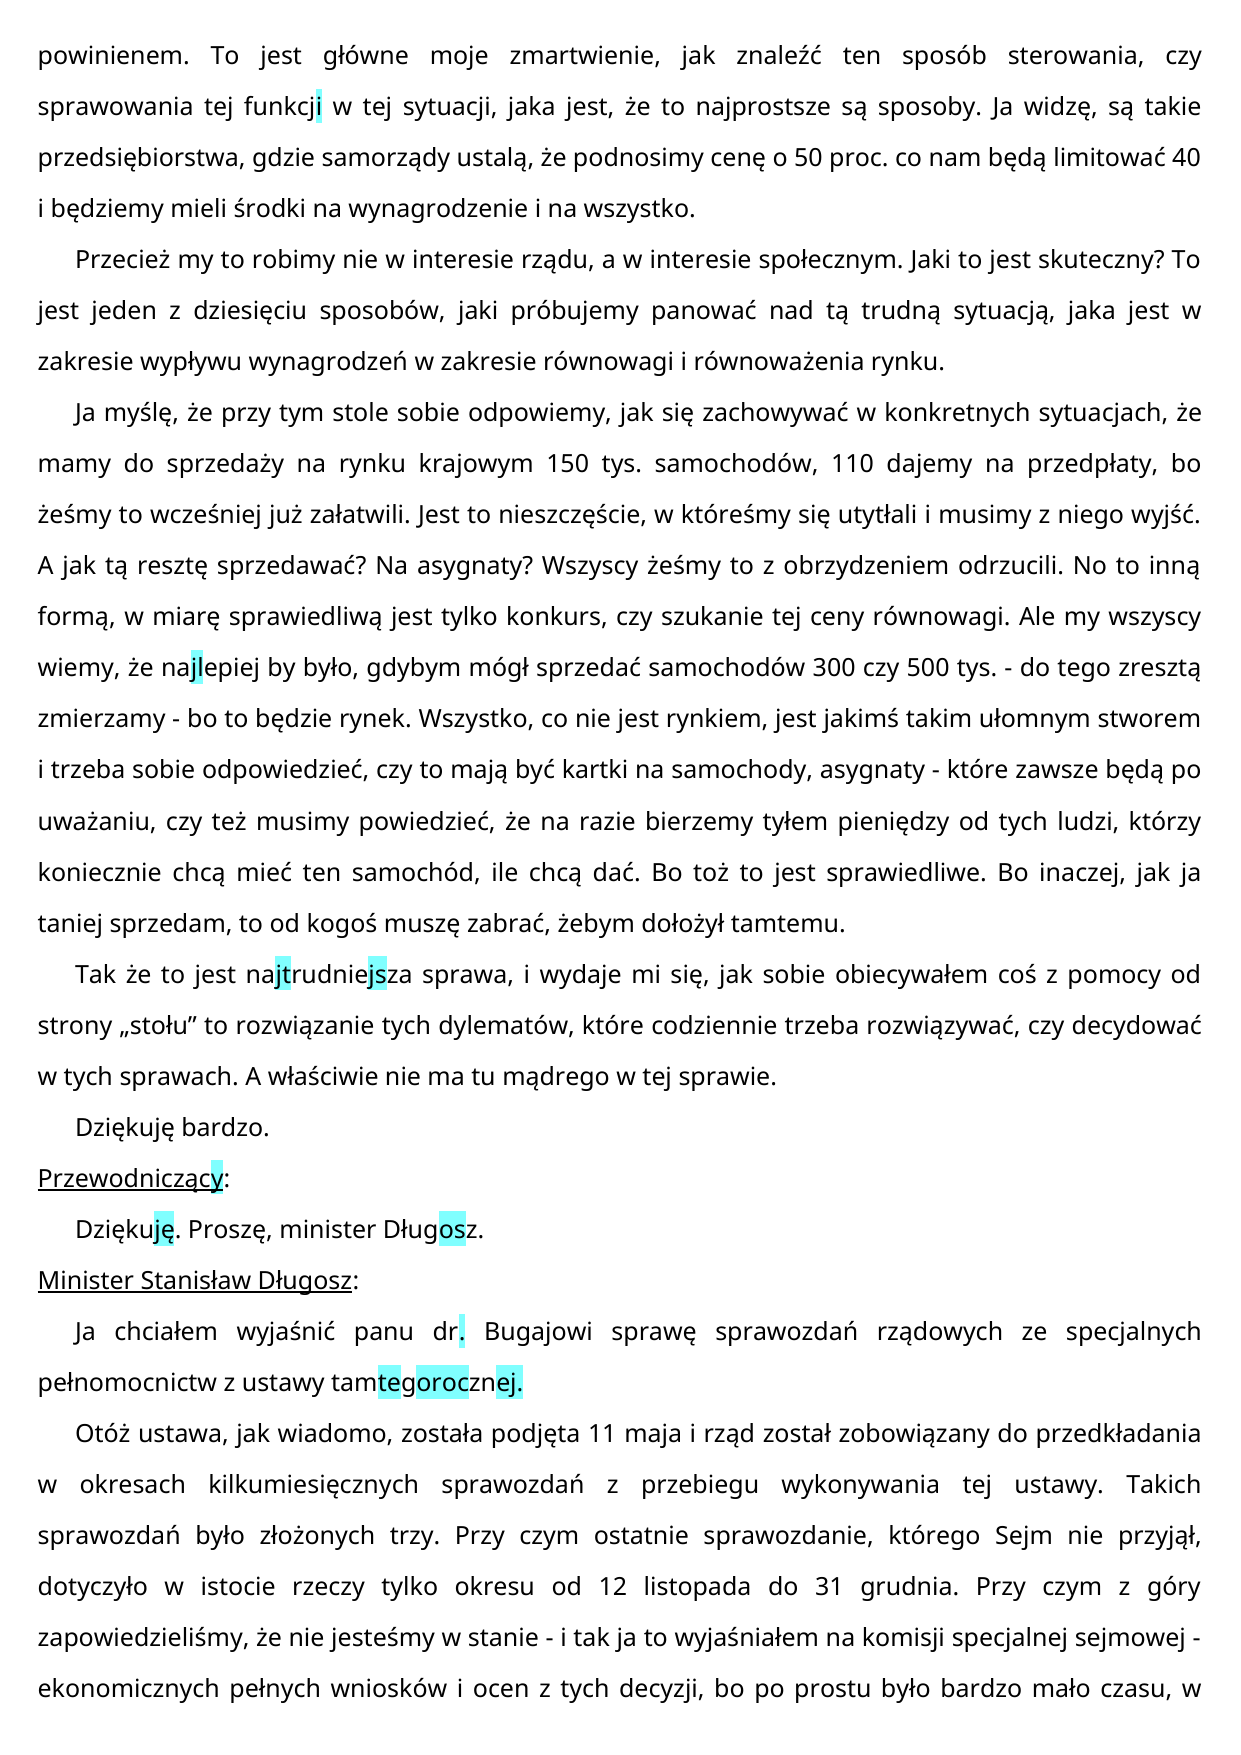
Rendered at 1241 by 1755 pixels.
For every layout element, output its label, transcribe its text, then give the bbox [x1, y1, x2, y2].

text Dziękuję bardzo. [37, 1109, 1203, 1143]
text powinienem. To jest główne moje zmartwienie, jak znaleźć ten sposób sterowania, czy sprawowania tej funkcji w tej sytuacji, jaka jest, że to najprostsze są sposoby. Ja widzę, są takie przedsiębiorstwa, gdzie samorządy ustalą, że podnosimy cenę o 50 proc. co nam będą limitować 40 i będziemy mieli środki na wynagrodzenie i na wszystko. [37, 37, 1203, 225]
text Ja myślę, że przy tym stole sobie odpowiemy, jak się zachowywać w konkretnych sytuacjach, że mamy do sprzedaży na rynku krajowym 150 tys. samochodów, 110 dajemy na przedpłaty, bo żeśmy to wcześniej już załatwili. Jest to nieszczęście, w któreśmy się utytłali i musimy z niego wyjść. A jak tą resztę sprzedawać? Na asygnaty? Wszyscy żeśmy to z obrzydzeniem odrzucili. No to inną formą, w miarę sprawiedliwą jest tylko konkurs, czy szukanie tej ceny równowagi. Ale my wszyscy wiemy, że najlepiej by było, gdybym mógł sprzedać samochodów 300 czy 500 tys. - do tego zresztą zmierzamy - bo to będzie rynek. Wszystko, co nie jest rynkiem, jest jakimś takim ułomnym stworem i trzeba sobie odpowiedzieć, czy to mają być kartki na samochody, asygnaty - które zawsze będą po uważaniu, czy też musimy powiedzieć, że na razie bierzemy tyłem pieniędzy od tych ludzi, którzy koniecznie chcą mieć ten samochód, ile chcą dać. Bo toż to jest sprawiedliwe. Bo inaczej, jak ja taniej sprzedam, to od kogoś muszę zabrać, żebym dołożył tamtemu. [37, 395, 1203, 939]
text Minister Stanisław Długosz: [37, 1262, 1203, 1297]
text Ja chciałem wyjaśnić panu dr. Bugajowi sprawę sprawozdań rządowych ze specjalnych pełnomocnictw z ustawy tamtegorocznej. [37, 1313, 1203, 1399]
text Dziękuję. Proszę, minister Długosz. [37, 1211, 1203, 1246]
text Otóż ustawa, jak wiadomo, została podjęta 11 maja i rząd został zobowiązany do przedkładania w okresach kilkumiesięcznych sprawozdań z przebiegu wykonywania tej ustawy. Takich sprawozdań było złożonych trzy. Przy czym ostatnie sprawozdanie, którego Sejm nie przyjął, dotyczyło w istocie rzeczy tylko okresu od 12 listopada do 31 grudnia. Przy czym z góry zapowiedzieliśmy, że nie jesteśmy w stanie - i tak ja to wyjaśniałem na komisji specjalnej sejmowej - ekonomicznych pełnych wniosków i ocen z tych decyzji, bo po prostu było bardzo mało czasu, w [37, 1416, 1203, 1705]
text Przewodniczący: [37, 1160, 1203, 1194]
text Tak że to jest najtrudniejsza sprawa, i wydaje mi się, jak sobie obiecywałem coś z pomocy od strony „stołu” to rozwiązanie tych dylematów, które codziennie trzeba rozwiązywać, czy decydować w tych sprawach. A właściwie nie ma tu mądrego w tej sprawie. [37, 956, 1203, 1092]
text Przecież my to robimy nie w interesie rządu, a w interesie społecznym. Jaki to jest skuteczny? To jest jeden z dziesięciu sposobów, jaki próbujemy panować nad tą trudną sytuacją, jaka jest w zakresie wypływu wynagrodzeń w zakresie równowagi i równoważenia rynku. [37, 242, 1203, 378]
